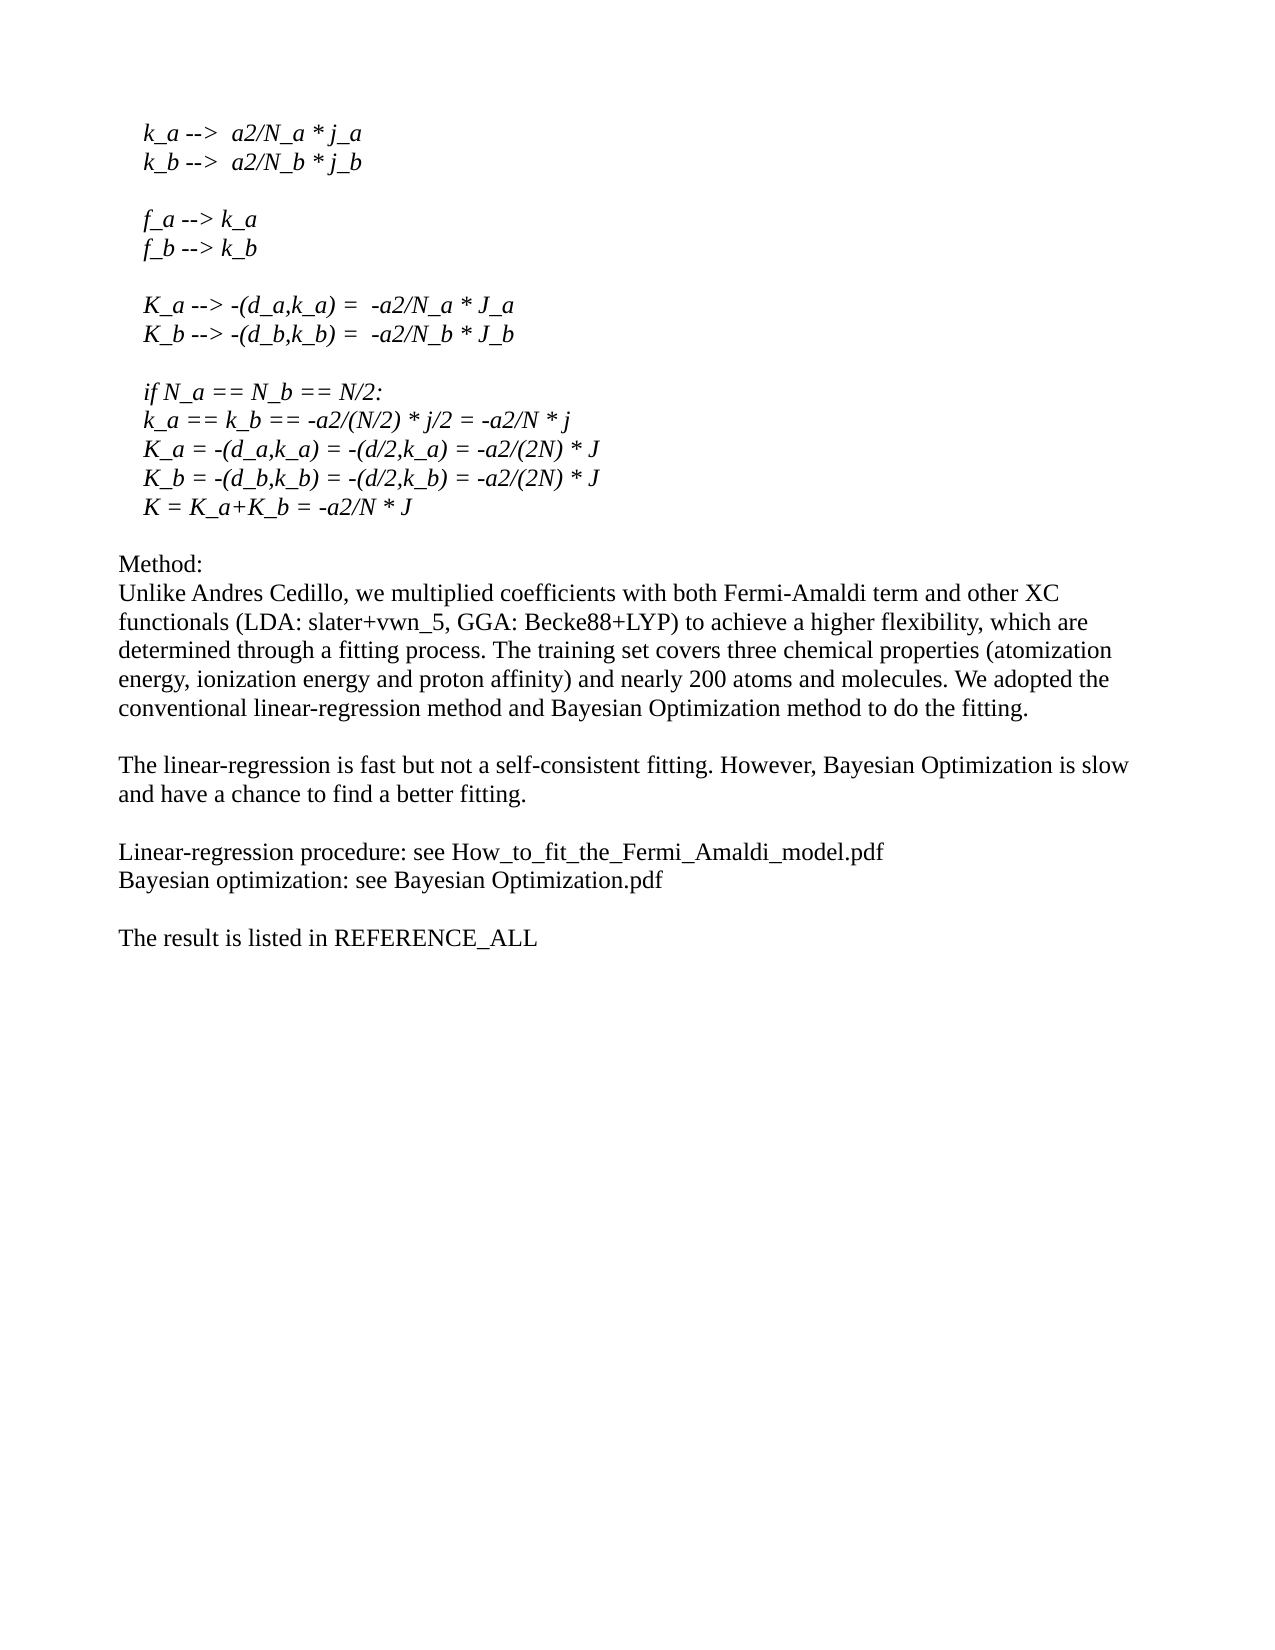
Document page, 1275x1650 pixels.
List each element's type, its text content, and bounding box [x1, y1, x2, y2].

text f_b --> k_b [118, 233, 1157, 262]
text K_a --> -(d_a,k_a) = -a2/N_a * J_a [118, 291, 1157, 319]
text Unlike Andres Cedillo, we multiplied coefficients with both Fermi-Amaldi term and other XC functionals (LDA: slater+vwn_5, GGA: Becke88+LYP) to achieve a higher flexibility, which are determined through a fitting process. The training set covers three chemical properties (atomization energy, ionization energy and proton affinity) and nearly 200 atoms and molecules. We adopted the conventional linear-regression method and Bayesian Optimization method to do the fitting. [118, 578, 1157, 722]
text if N_a == N_b == N/2: [118, 377, 1157, 406]
text k_b --> a2/N_b * j_b [118, 147, 1157, 176]
text k_a --> a2/N_a * j_a [118, 118, 1157, 147]
text The result is listed in REFERENCE_ALL [118, 923, 1157, 952]
text K_b = -(d_b,k_b) = -(d/2,k_b) = -a2/(2N) * J [118, 463, 1157, 492]
text f_a --> k_a [118, 204, 1157, 233]
text K_b --> -(d_b,k_b) = -a2/N_b * J_b [118, 319, 1157, 348]
text Method: [118, 549, 1157, 578]
text K_a = -(d_a,k_a) = -(d/2,k_a) = -a2/(2N) * J [118, 434, 1157, 463]
text The linear-regression is fast but not a self-consistent fitting. However, Bayesian Optimization is slow and have a chance to find a better fitting. [118, 751, 1157, 808]
text Bayesian optimization: see Bayesian Optimization.pdf [118, 866, 1157, 894]
text k_a == k_b == -a2/(N/2) * j/2 = -a2/N * j [118, 406, 1157, 434]
text K = K_a+K_b = -a2/N * J [118, 492, 1157, 521]
text Linear-regression procedure: see How_to_fit_the_Fermi_Amaldi_model.pdf [118, 837, 1157, 866]
